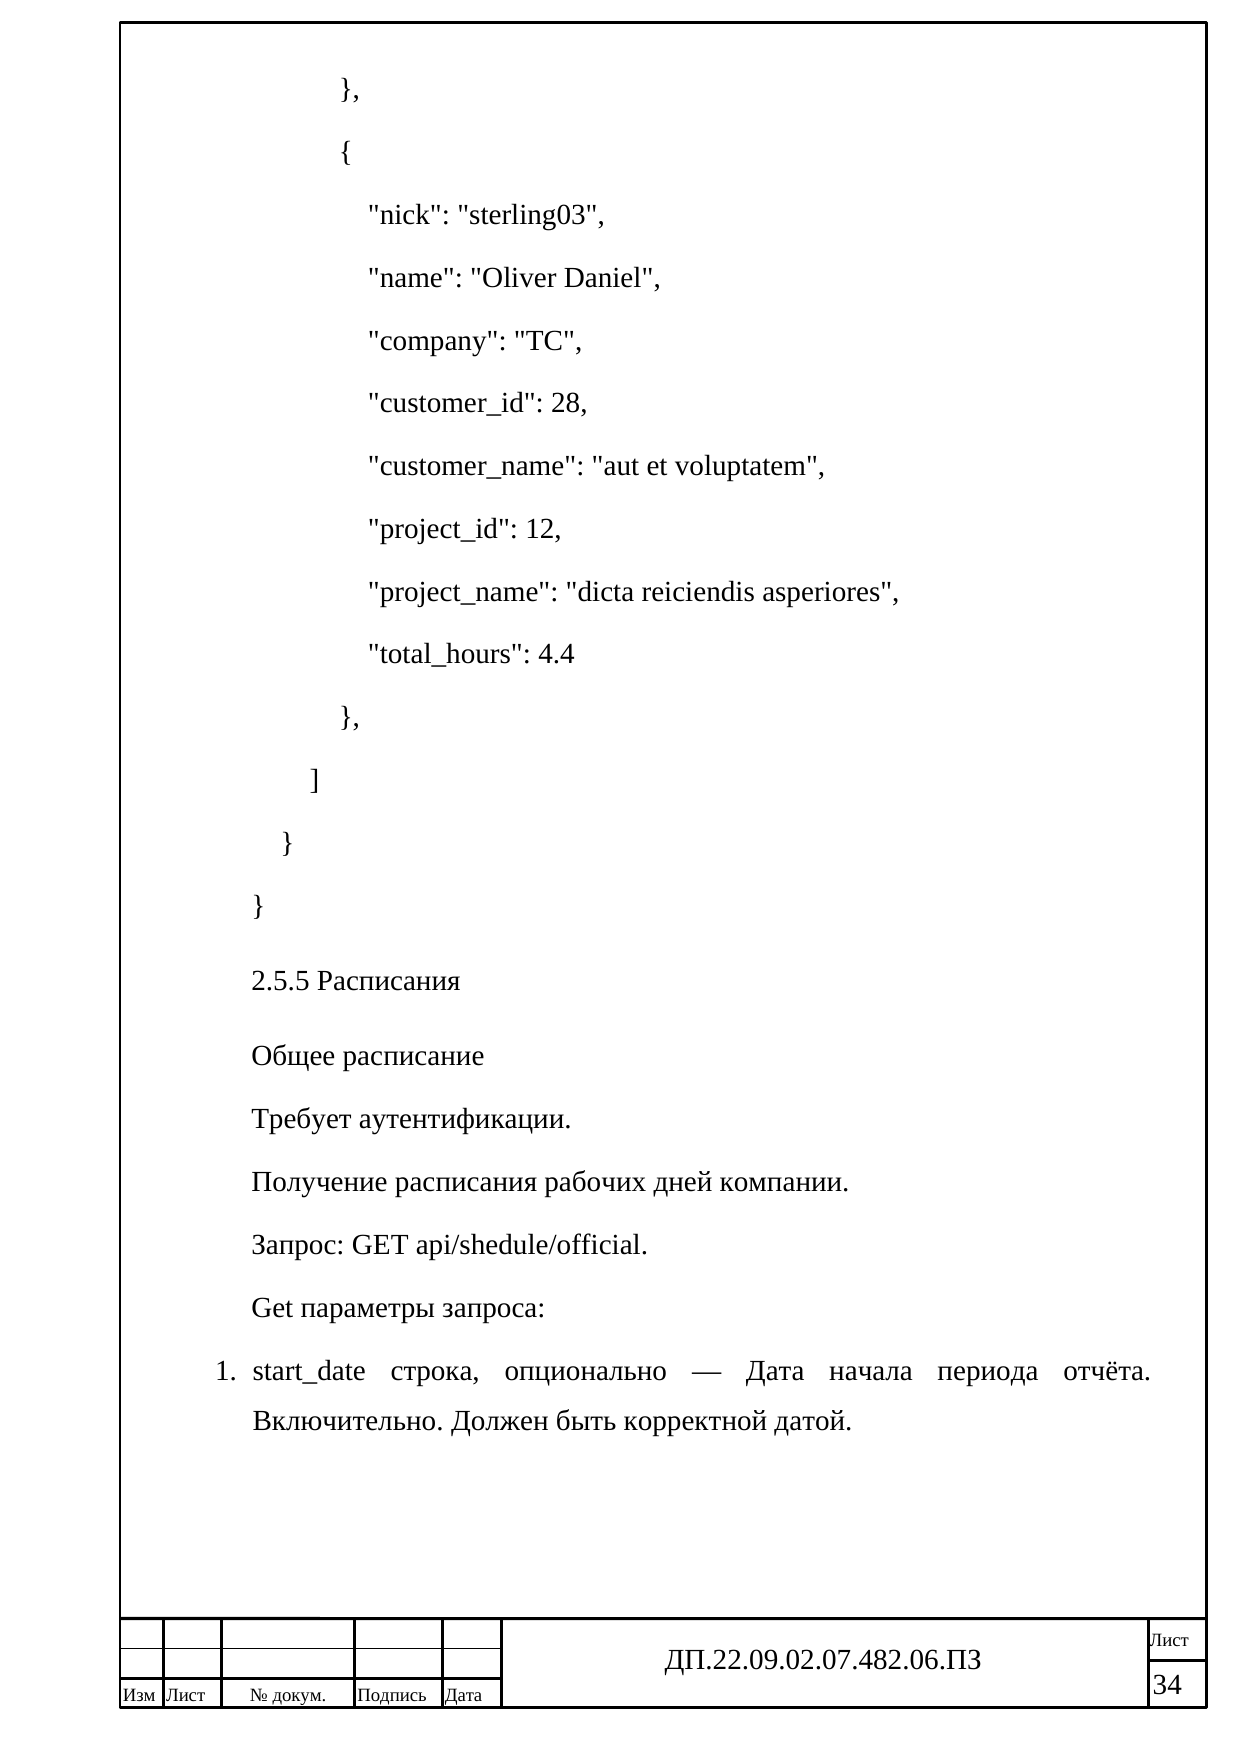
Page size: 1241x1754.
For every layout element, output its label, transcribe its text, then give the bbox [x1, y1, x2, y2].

text }, [177, 699, 1152, 733]
text { [177, 134, 1152, 168]
text "project_name": "dicta reiciendis asperiores", [177, 574, 1152, 607]
text "name": "Oliver Daniel", [177, 260, 1152, 293]
text "customer_id": 28, [177, 385, 1152, 419]
text } [177, 888, 1152, 921]
list start_date строка, опционально — Дата начала периода отчёта. Включительно. Должен быть корректной датой. [215, 1353, 1152, 1436]
text "company": "ТС", [177, 323, 1152, 356]
text } [177, 825, 1152, 859]
text "total_hours": 4.4 [177, 637, 1152, 670]
subtitle Расписания [251, 963, 1152, 997]
text ] [177, 762, 1152, 796]
text "project_id": 12, [177, 511, 1152, 544]
text "nick": "sterling03", [177, 197, 1152, 231]
text "customer_name": "aut et voluptatem", [177, 448, 1152, 482]
text Требует аутентификации. [177, 1101, 1152, 1135]
subtitle Общее расписание [251, 1038, 1152, 1072]
text Запрос: GET api/shedule/official. [177, 1227, 1152, 1261]
text }, [177, 71, 1152, 105]
text Get параметры запроса: [177, 1290, 1152, 1323]
text Получение расписания рабочих дней компании. [177, 1164, 1152, 1198]
